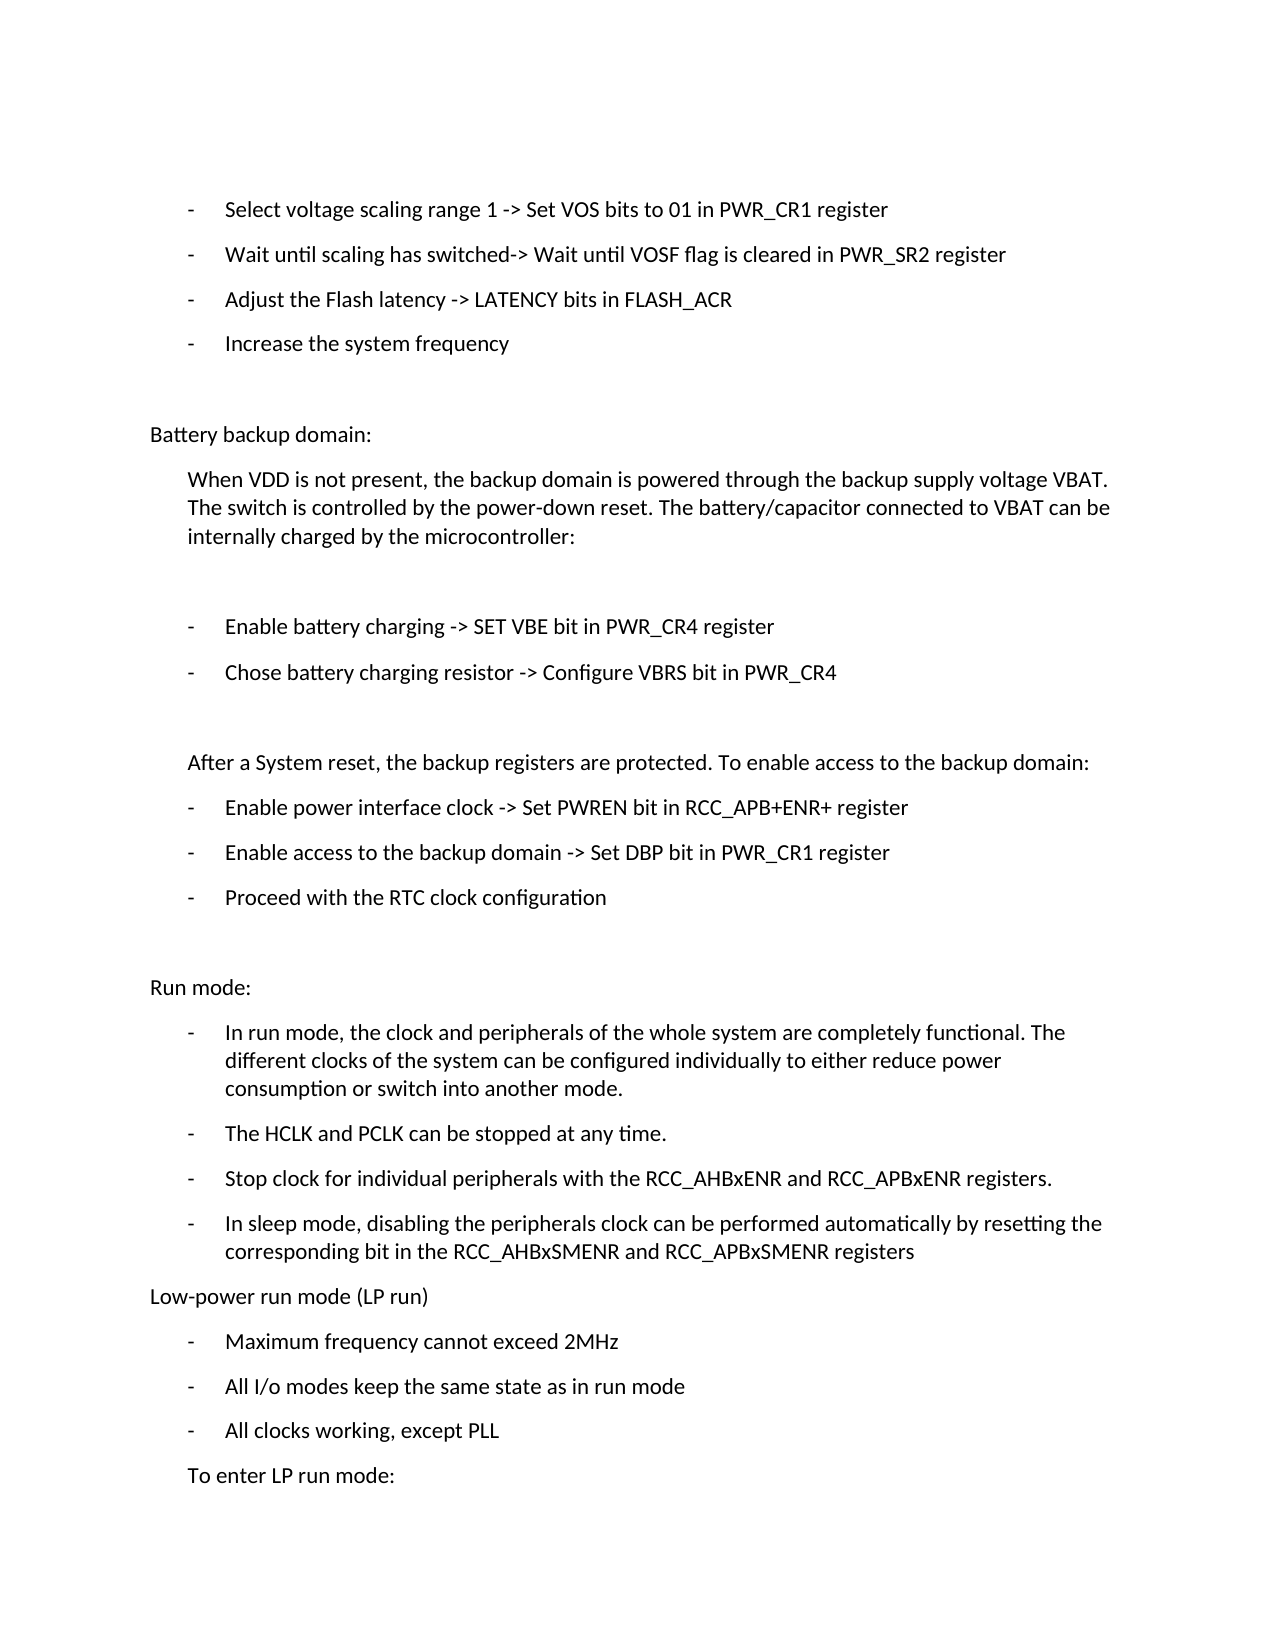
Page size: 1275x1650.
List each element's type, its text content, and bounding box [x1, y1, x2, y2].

list All clocks working, except PLL [187, 1417, 1125, 1445]
text Battery backup domain: [150, 420, 1125, 448]
list Wait until scaling has switched-> Wait until VOSF flag is cleared in PWR_SR2 register [187, 240, 1125, 268]
list When VDD is not present, the backup domain is powered through the backup supply voltage VBAT. The switch is controlled by the power-down reset. The battery/capacitor connected to VBAT can be internally charged by the microcontroller: [187, 465, 1125, 550]
list Enable battery charging -> SET VBE bit in PWR_CR4 register [187, 612, 1125, 640]
list Chose battery charging resistor -> Configure VBRS bit in PWR_CR4 [187, 658, 1125, 686]
list The HCLK and PCLK can be stopped at any time. [187, 1119, 1125, 1147]
list In run mode, the clock and peripherals of the whole system are completely functional. The different clocks of the system can be configured individually to either reduce power consumption or switch into another mode. [187, 1018, 1125, 1102]
list In sleep mode, disabling the peripherals clock can be performed automatically by resetting the corresponding bit in the RCC_AHBxSMENR and RCC_APBxSMENR registers [187, 1209, 1125, 1265]
list Adjust the Flash latency -> LATENCY bits in FLASH_ACR [187, 285, 1125, 313]
text Low-power run mode (LP run) [150, 1282, 1125, 1310]
list All I/o modes keep the same state as in run mode [187, 1372, 1125, 1400]
list Select voltage scaling range 1 -> Set VOS bits to 01 in PWR_CR1 register [187, 195, 1125, 223]
list Maximum frequency cannot exceed 2MHz [187, 1327, 1125, 1355]
list Enable power interface clock -> Set PWREN bit in RCC_APB+ENR+ register [187, 793, 1125, 821]
list Proceed with the RTC clock configuration [187, 883, 1125, 911]
list Increase the system frequency [187, 329, 1125, 358]
list Enable access to the backup domain -> Set DBP bit in PWR_CR1 register [187, 838, 1125, 866]
text After a System reset, the backup registers are protected. To enable access to the backup domain: [150, 748, 1125, 776]
list Stop clock for individual peripherals with the RCC_AHBxENR and RCC_APBxENR registers. [187, 1164, 1125, 1192]
text Run mode: [150, 973, 1125, 1001]
text To enter LP run mode: [187, 1462, 1125, 1489]
